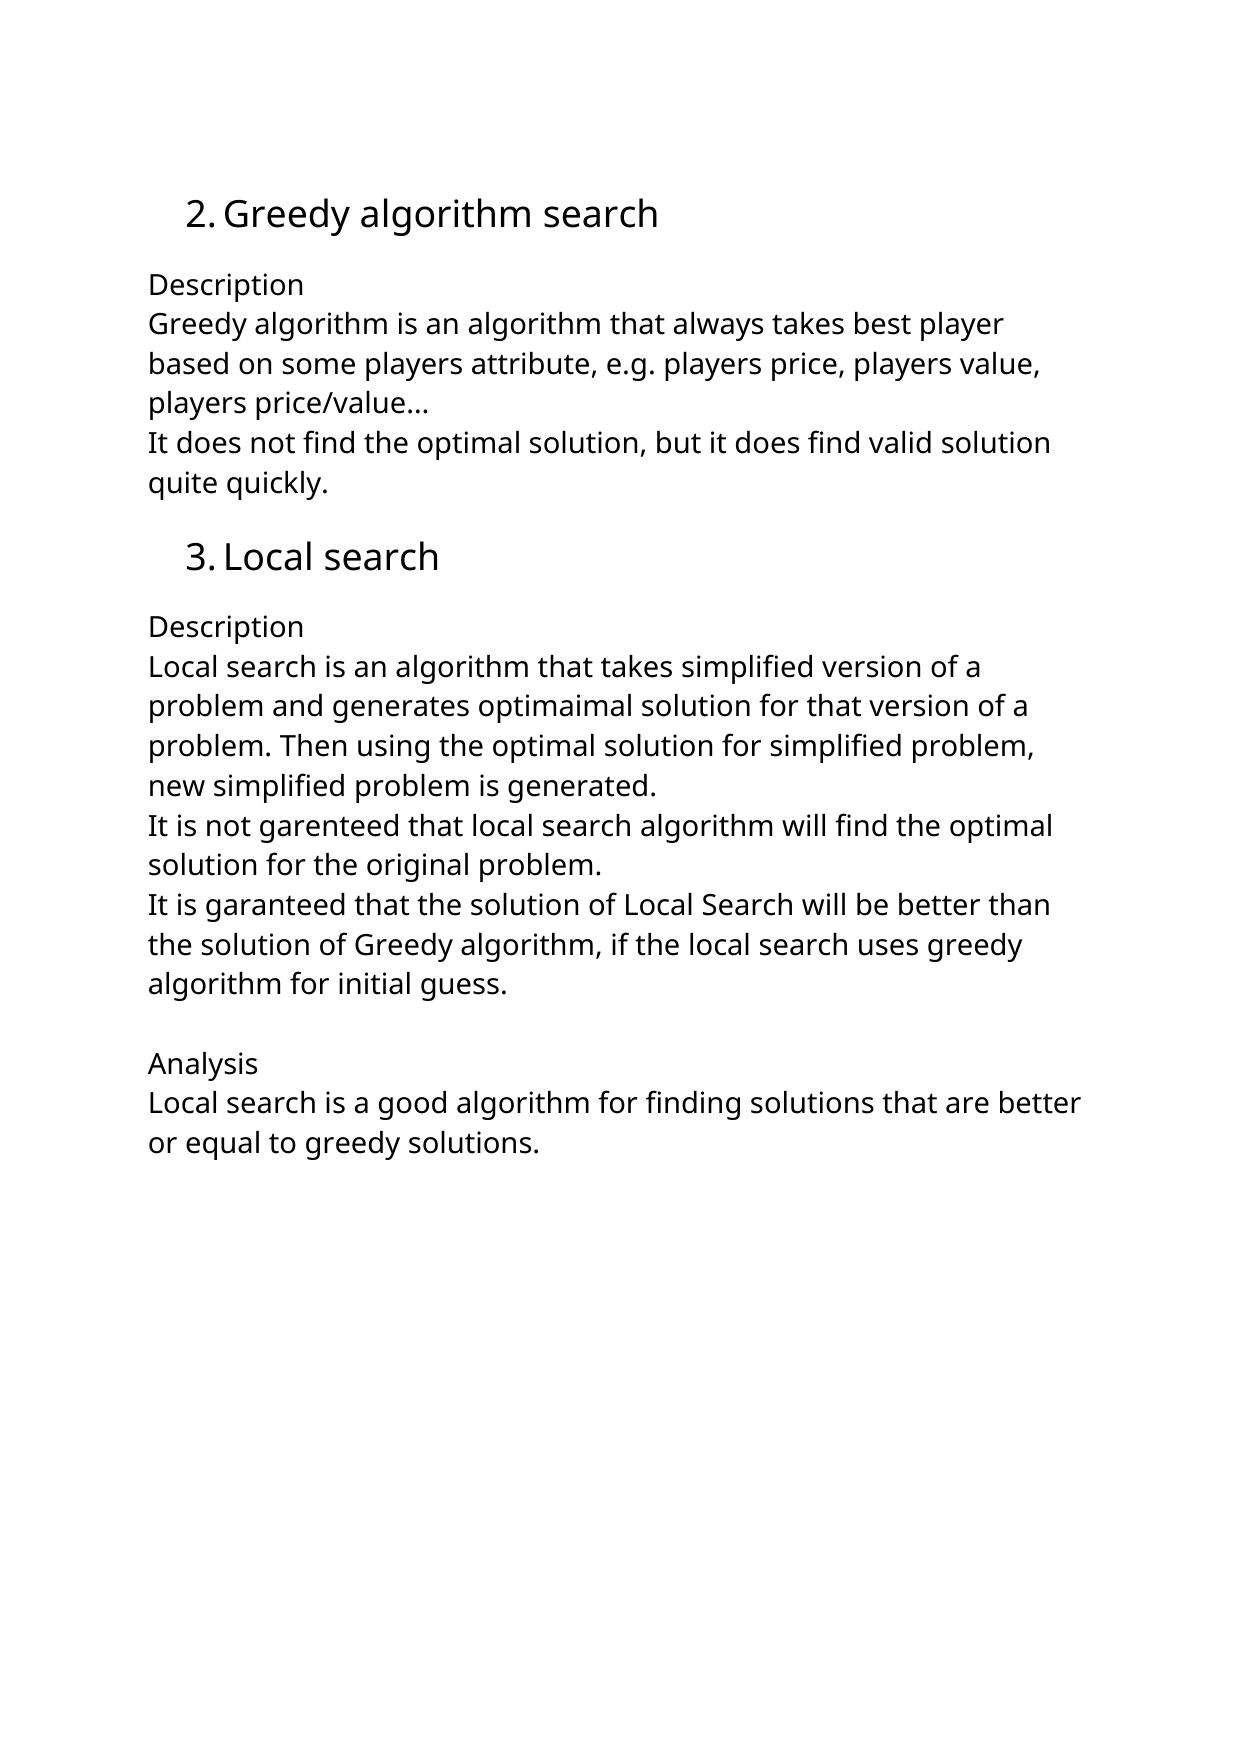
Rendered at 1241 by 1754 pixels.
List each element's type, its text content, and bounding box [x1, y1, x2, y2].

text It is not garenteed that local search algorithm will find the optimal solution for the original problem. [148, 805, 1093, 884]
list Greedy algorithm search [185, 187, 1093, 238]
text It is garanteed that the solution of Local Search will be better than the solution of Greedy algorithm, if the local search uses greedy algorithm for initial guess. Analysis [148, 884, 1093, 1083]
text Description [148, 264, 1093, 303]
text Local search is a good algorithm for finding solutions that are better or equal to greedy solutions. [148, 1083, 1093, 1162]
text Greedy algorithm is an algorithm that always takes best player based on some players attribute, e.g. players price, players value, players price/value… [148, 303, 1093, 422]
list Local search [185, 530, 1093, 581]
text Description [148, 606, 1093, 646]
text Local search is an algorithm that takes simplified version of a problem and generates optimaimal solution for that version of a problem. Then using the optimal solution for simplified problem, new simplified problem is generated. [148, 646, 1093, 805]
text It does not find the optimal solution, but it does find valid solution quite quickly. [148, 422, 1093, 502]
